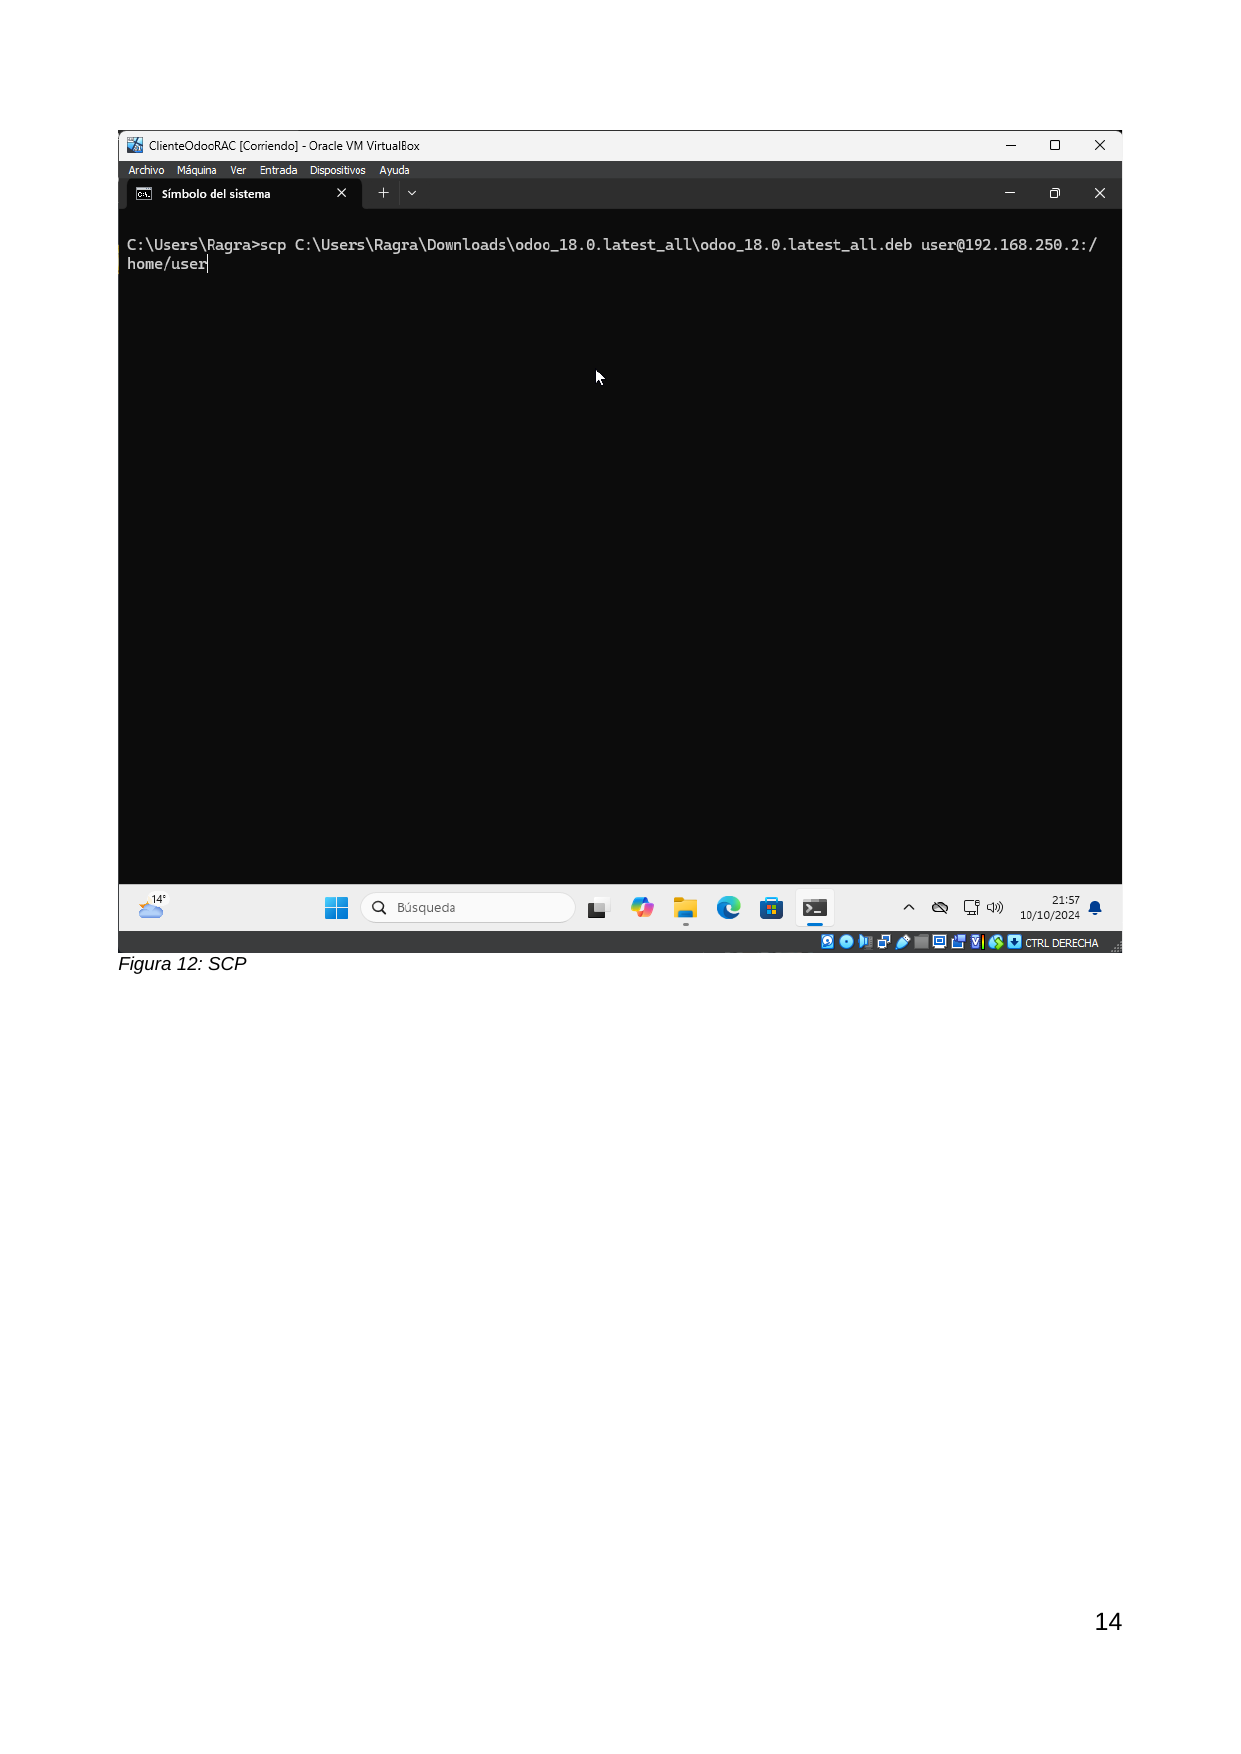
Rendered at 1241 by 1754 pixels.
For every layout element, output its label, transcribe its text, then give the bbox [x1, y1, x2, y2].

picture [118, 130, 1123, 953]
text Figura 12: SCP [118, 953, 1122, 974]
